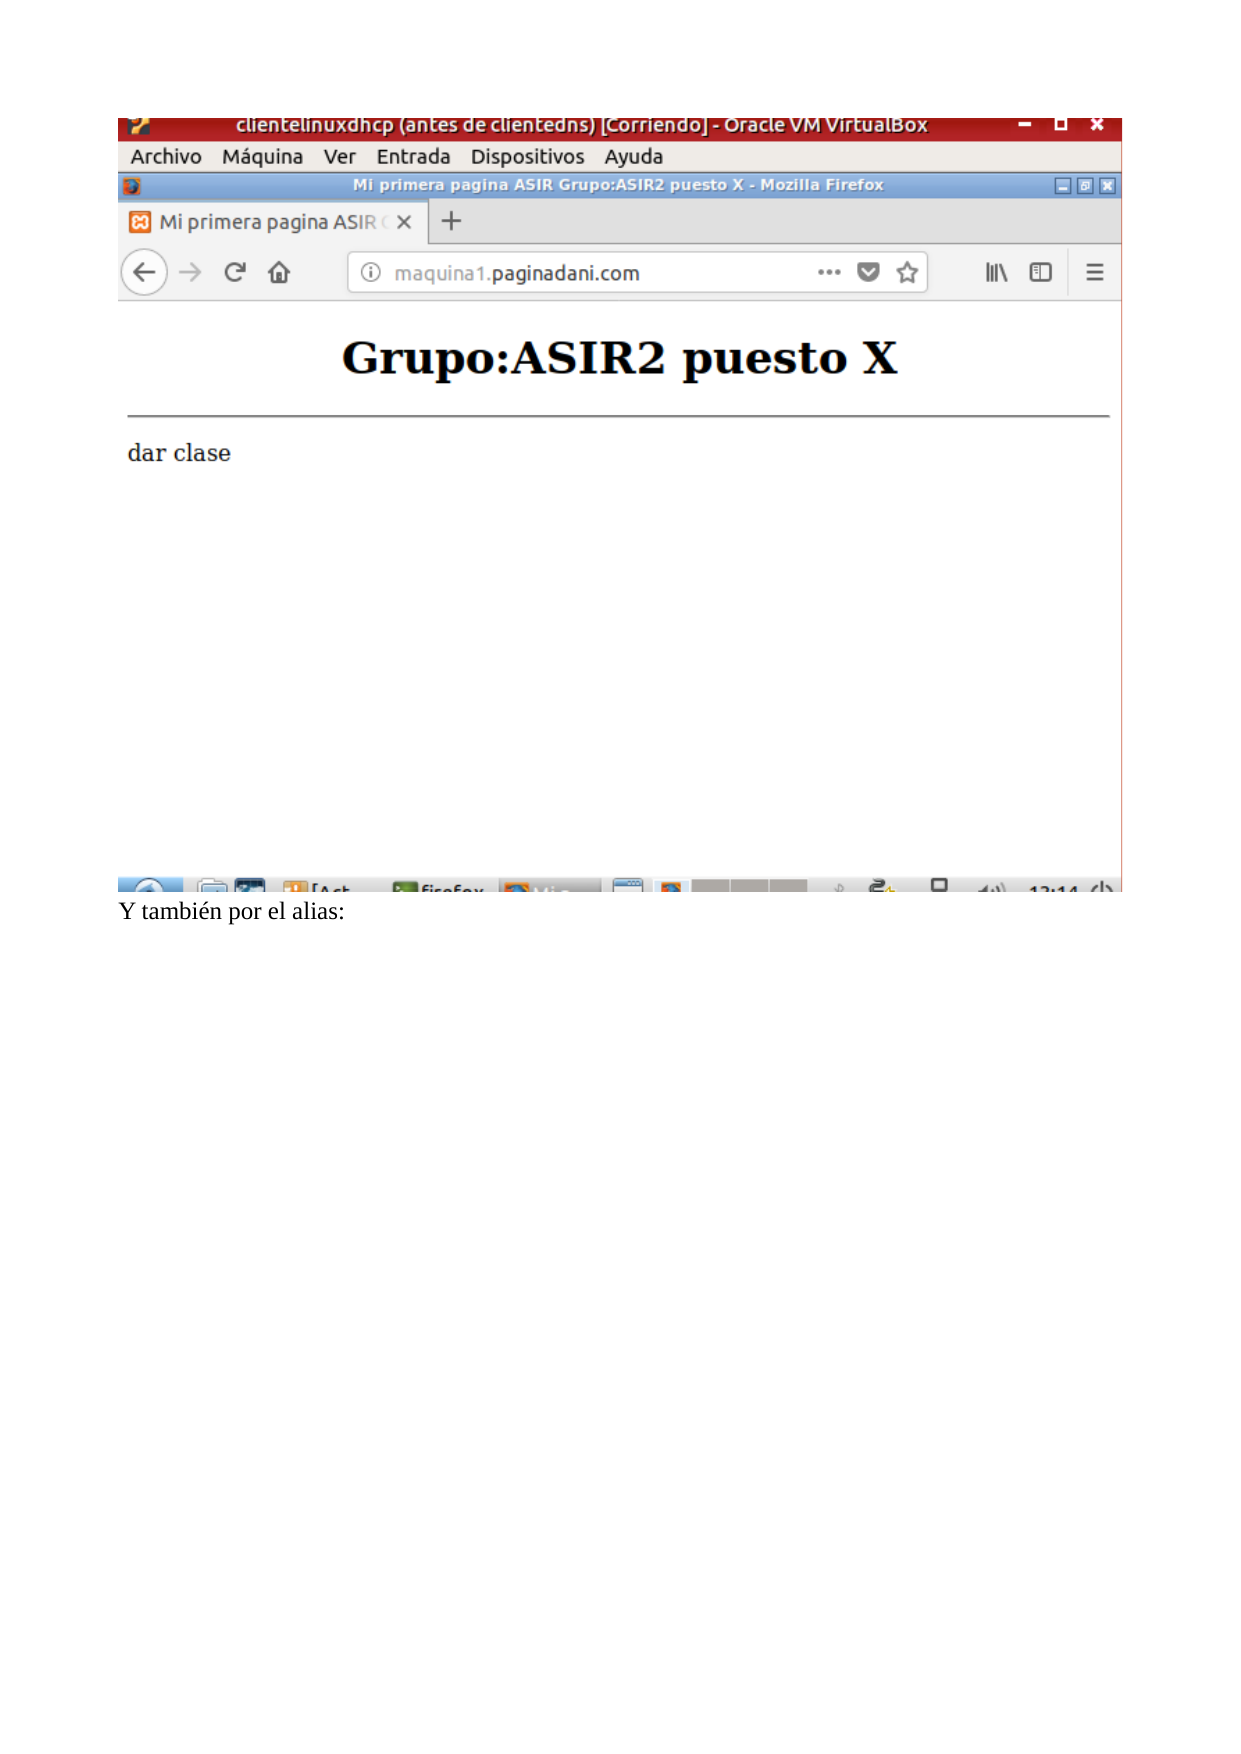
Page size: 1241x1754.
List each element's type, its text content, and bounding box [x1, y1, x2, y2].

text Y también por el alias: [118, 892, 1122, 924]
picture [118, 118, 1123, 892]
